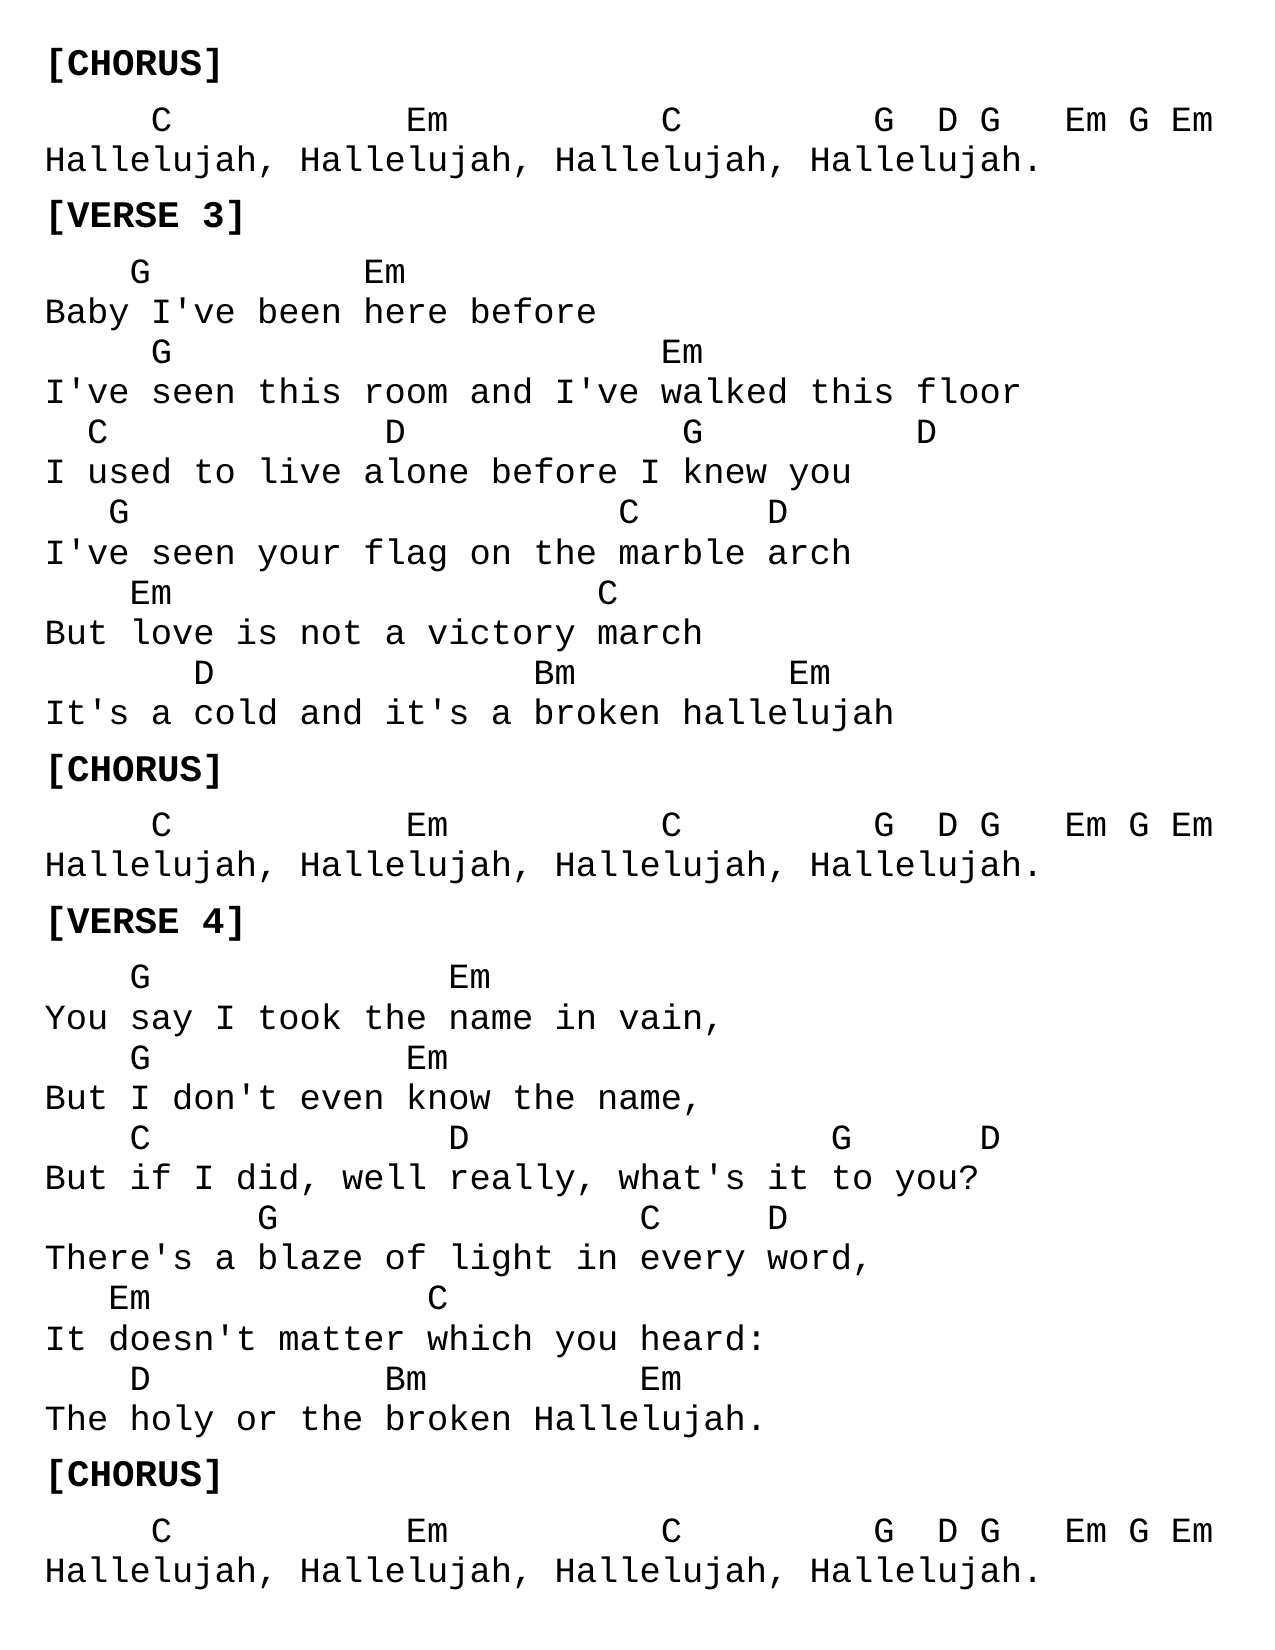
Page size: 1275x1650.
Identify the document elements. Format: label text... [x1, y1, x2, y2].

subtitle [CHORUS] [44, 750, 1231, 792]
text G Em [44, 254, 1231, 294]
text But love is not a victory march [44, 615, 1231, 655]
text G C D [44, 1200, 1231, 1240]
subtitle [VERSE 3] [44, 197, 1231, 239]
text G Em [44, 334, 1231, 374]
subtitle [CHORUS] [44, 1456, 1231, 1498]
subtitle [VERSE 4] [44, 902, 1231, 945]
text Hallelujah, Hallelujah, Hallelujah, Hallelujah. [44, 1553, 1231, 1593]
text C Em C G D G Em G Em [44, 807, 1231, 847]
text C Em C G D G Em G Em [44, 1513, 1231, 1553]
text I used to live alone before I knew you [44, 454, 1231, 494]
text G C D [44, 494, 1231, 534]
text G Em [44, 959, 1231, 999]
text It's a cold and it's a broken hallelujah [44, 695, 1231, 735]
text It doesn't matter which you heard: [44, 1320, 1231, 1361]
text I've seen this room and I've walked this floor [44, 374, 1231, 414]
text C D G D [44, 414, 1231, 454]
text Baby I've been here before [44, 294, 1231, 334]
text But if I did, well really, what's it to you? [44, 1160, 1231, 1200]
text Em C [44, 1280, 1231, 1320]
text C D G D [44, 1120, 1231, 1160]
text I've seen your flag on the marble arch [44, 534, 1231, 575]
text D Bm Em [44, 1361, 1231, 1401]
text The holy or the broken Hallelujah. [44, 1401, 1231, 1441]
text D Bm Em [44, 655, 1231, 695]
text But I don't even know the name, [44, 1080, 1231, 1120]
text Hallelujah, Hallelujah, Hallelujah, Hallelujah. [44, 142, 1231, 182]
text You say I took the name in vain, [44, 999, 1231, 1040]
text There's a blaze of light in every word, [44, 1240, 1231, 1280]
text G Em [44, 1040, 1231, 1080]
text Em C [44, 575, 1231, 615]
text C Em C G D G Em G Em [44, 102, 1231, 142]
text Hallelujah, Hallelujah, Hallelujah, Hallelujah. [44, 847, 1231, 887]
subtitle [CHORUS] [44, 44, 1231, 87]
